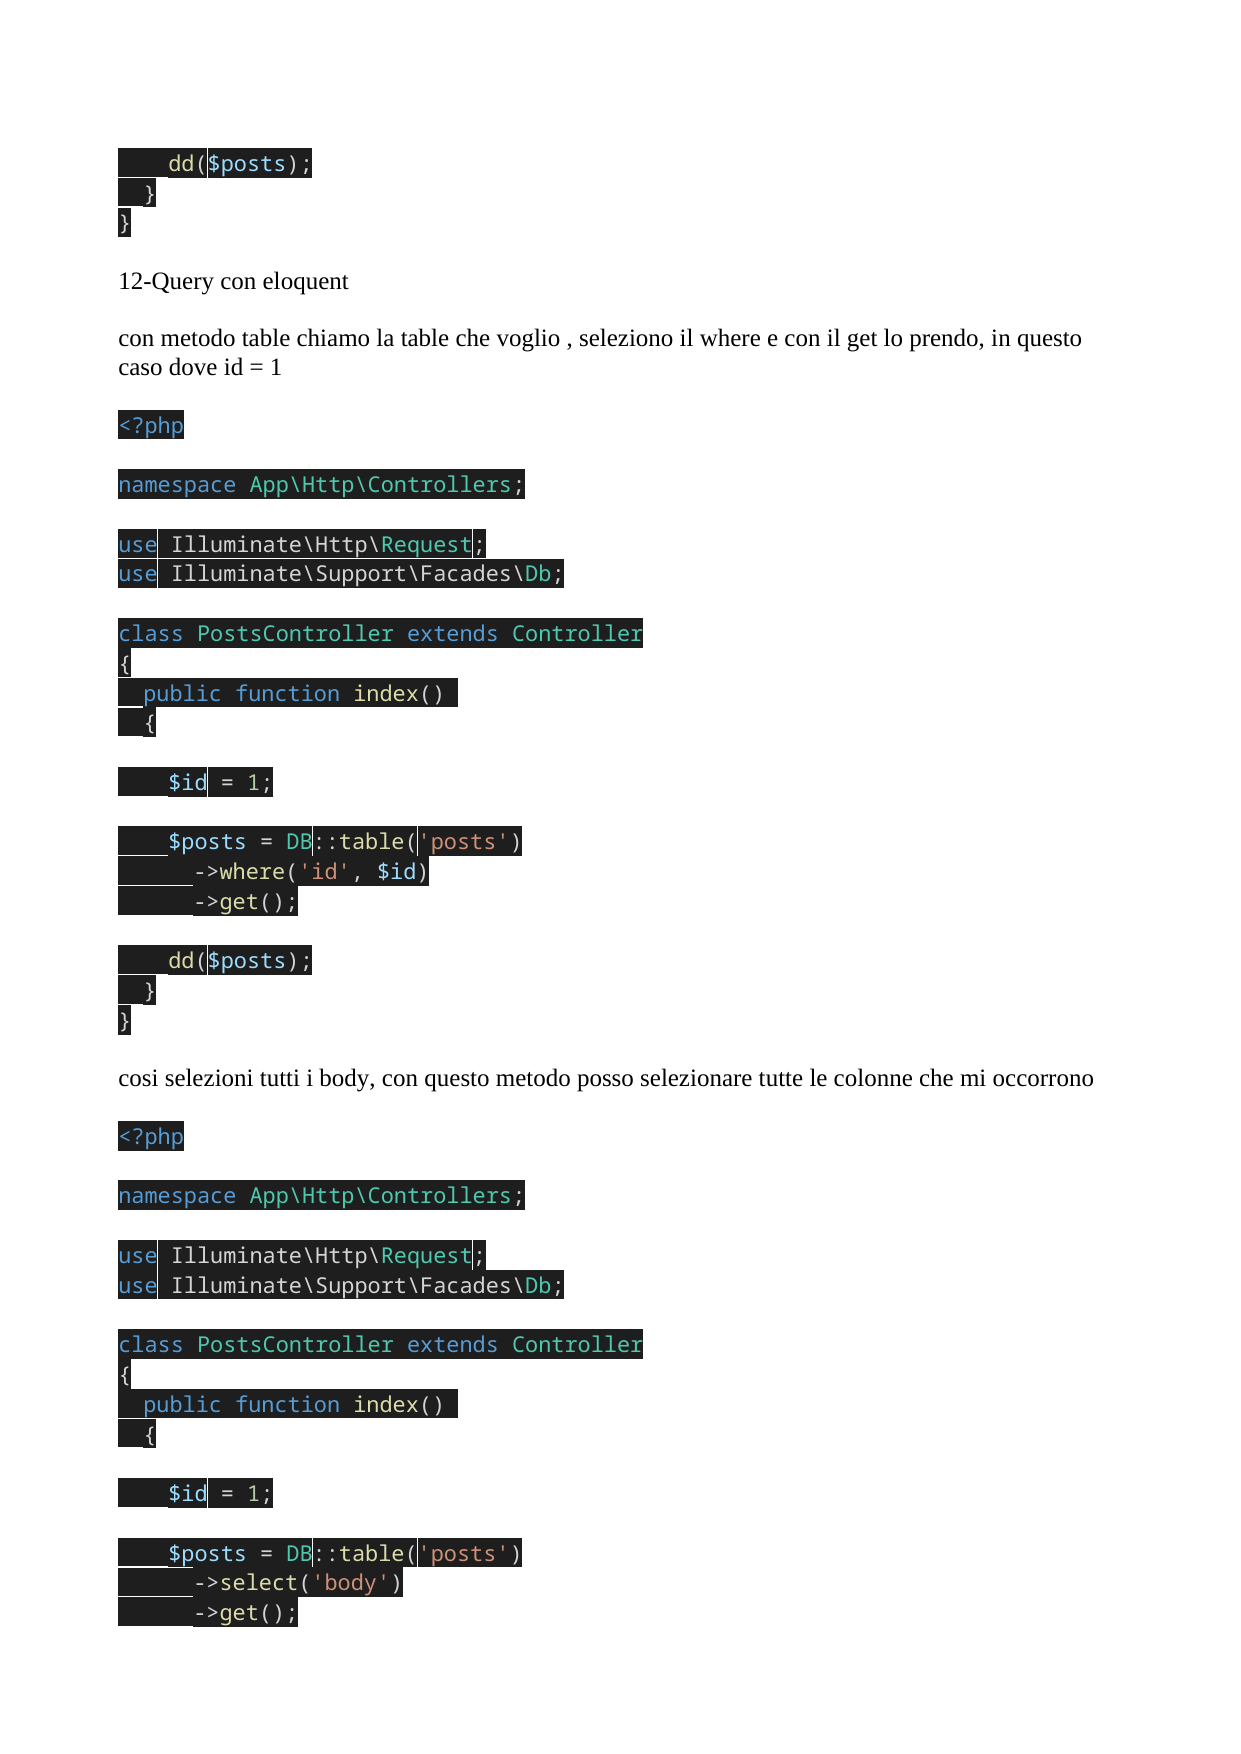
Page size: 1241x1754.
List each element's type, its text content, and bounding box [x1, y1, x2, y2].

text } [118, 178, 1122, 207]
text namespace App\Http\Controllers; [118, 469, 1122, 499]
text cosi selezioni tutti i body, con questo metodo posso selezionare tutte le colonne che mi occorrono [118, 1063, 1122, 1092]
text { [118, 1359, 1122, 1389]
text class PostsController extends Controller [118, 618, 1122, 648]
text public function index() [118, 677, 1122, 707]
text { [118, 648, 1122, 677]
text ->get(); [118, 1597, 1122, 1627]
text } [118, 1005, 1122, 1035]
text { [118, 707, 1122, 737]
text use Illuminate\Http\Request; [118, 1240, 1122, 1270]
text $posts = DB::table('posts') [118, 826, 1122, 856]
text namespace App\Http\Controllers; [118, 1180, 1122, 1210]
text ->where('id', $id) [118, 856, 1122, 886]
text ->select('body') [118, 1567, 1122, 1597]
text 12-Query con eloquent [118, 266, 1122, 295]
text use Illuminate\Http\Request; [118, 529, 1122, 558]
text use Illuminate\Support\Facades\Db; [118, 558, 1122, 588]
text $posts = DB::table('posts') [118, 1537, 1122, 1567]
text <?php [118, 410, 1122, 439]
text $id = 1; [118, 767, 1122, 797]
text { [118, 1418, 1122, 1448]
text class PostsController extends Controller [118, 1329, 1122, 1359]
text } [118, 207, 1122, 237]
text con metodo table chiamo la table che voglio , seleziono il where e con il get lo prendo, in questo caso dove id = 1 [118, 323, 1122, 381]
text } [118, 975, 1122, 1005]
text $id = 1; [118, 1478, 1122, 1508]
text public function index() [118, 1389, 1122, 1418]
text <?php [118, 1121, 1122, 1151]
text dd($posts); [118, 945, 1122, 975]
text dd($posts); [118, 148, 1122, 178]
text use Illuminate\Support\Facades\Db; [118, 1270, 1122, 1299]
text ->get(); [118, 886, 1122, 916]
